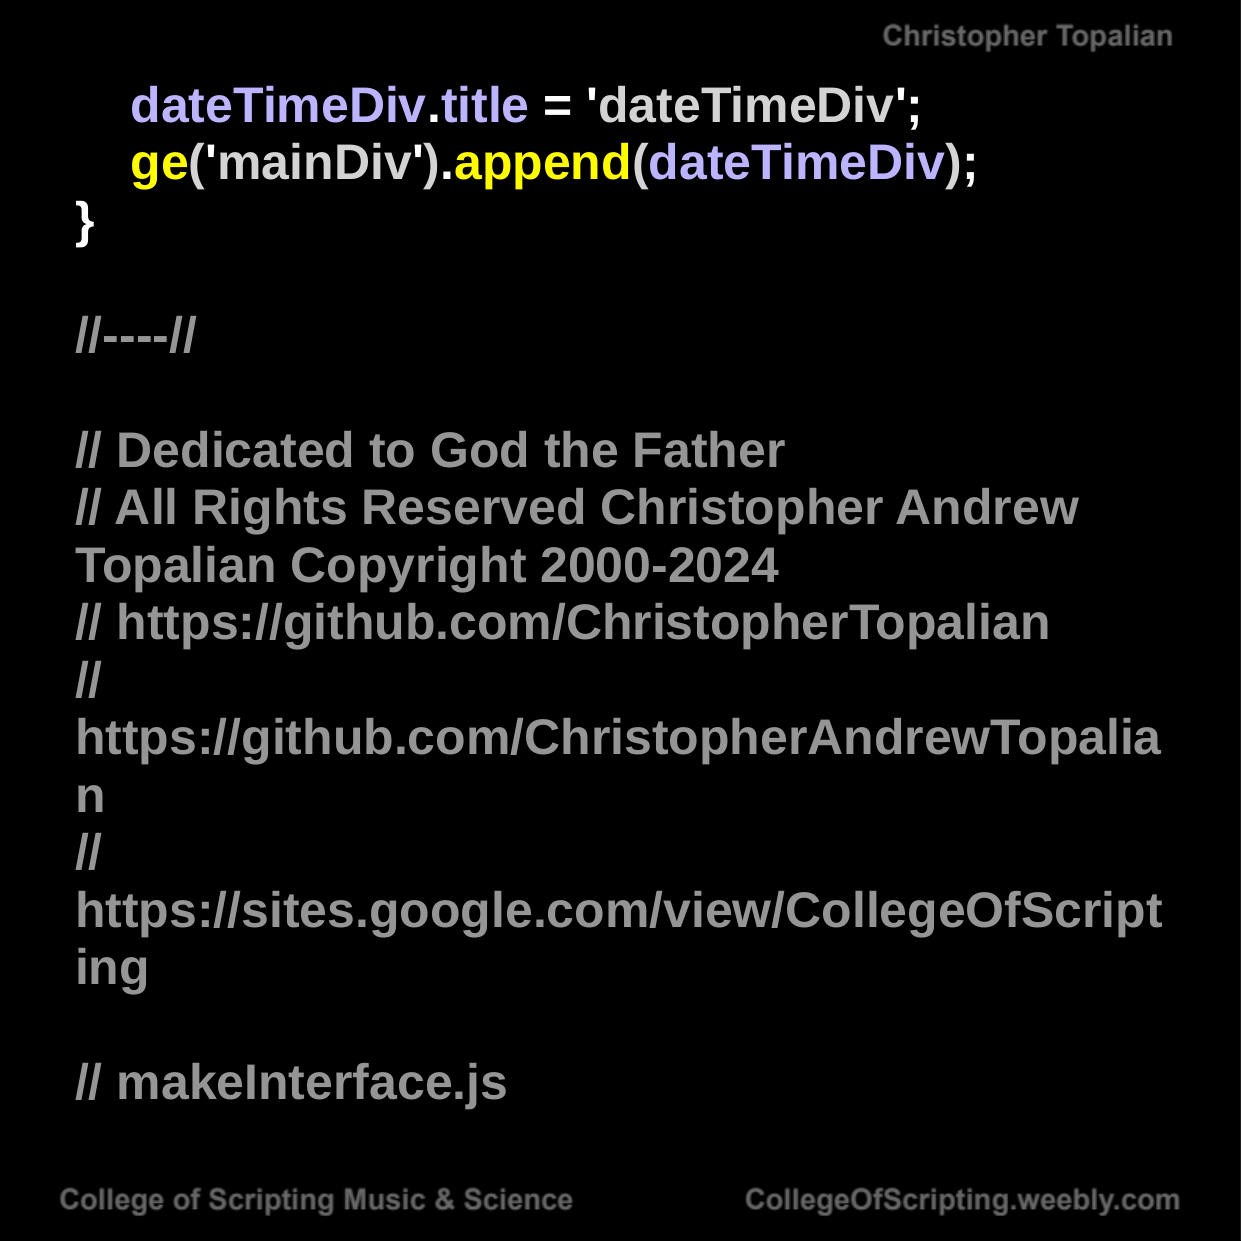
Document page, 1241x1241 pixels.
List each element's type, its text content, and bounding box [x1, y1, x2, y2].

text // https://sites.google.com/view/CollegeOfScripting [75, 822, 1166, 995]
text // Dedicated to God the Father [75, 420, 1166, 477]
text //----// [75, 305, 1166, 362]
text // makeInterface.js [75, 1052, 1166, 1110]
text // All Rights Reserved Christopher Andrew Topalian Copyright 2000-2024 [75, 477, 1166, 592]
text dateTimeDiv.title = 'dateTimeDiv'; [75, 75, 1166, 132]
text ge('mainDiv').append(dateTimeDiv); [75, 132, 1166, 190]
text // https://github.com/ChristopherAndrewTopalian [75, 650, 1166, 822]
text // https://github.com/ChristopherTopalian [75, 592, 1166, 650]
text } [75, 190, 1166, 247]
